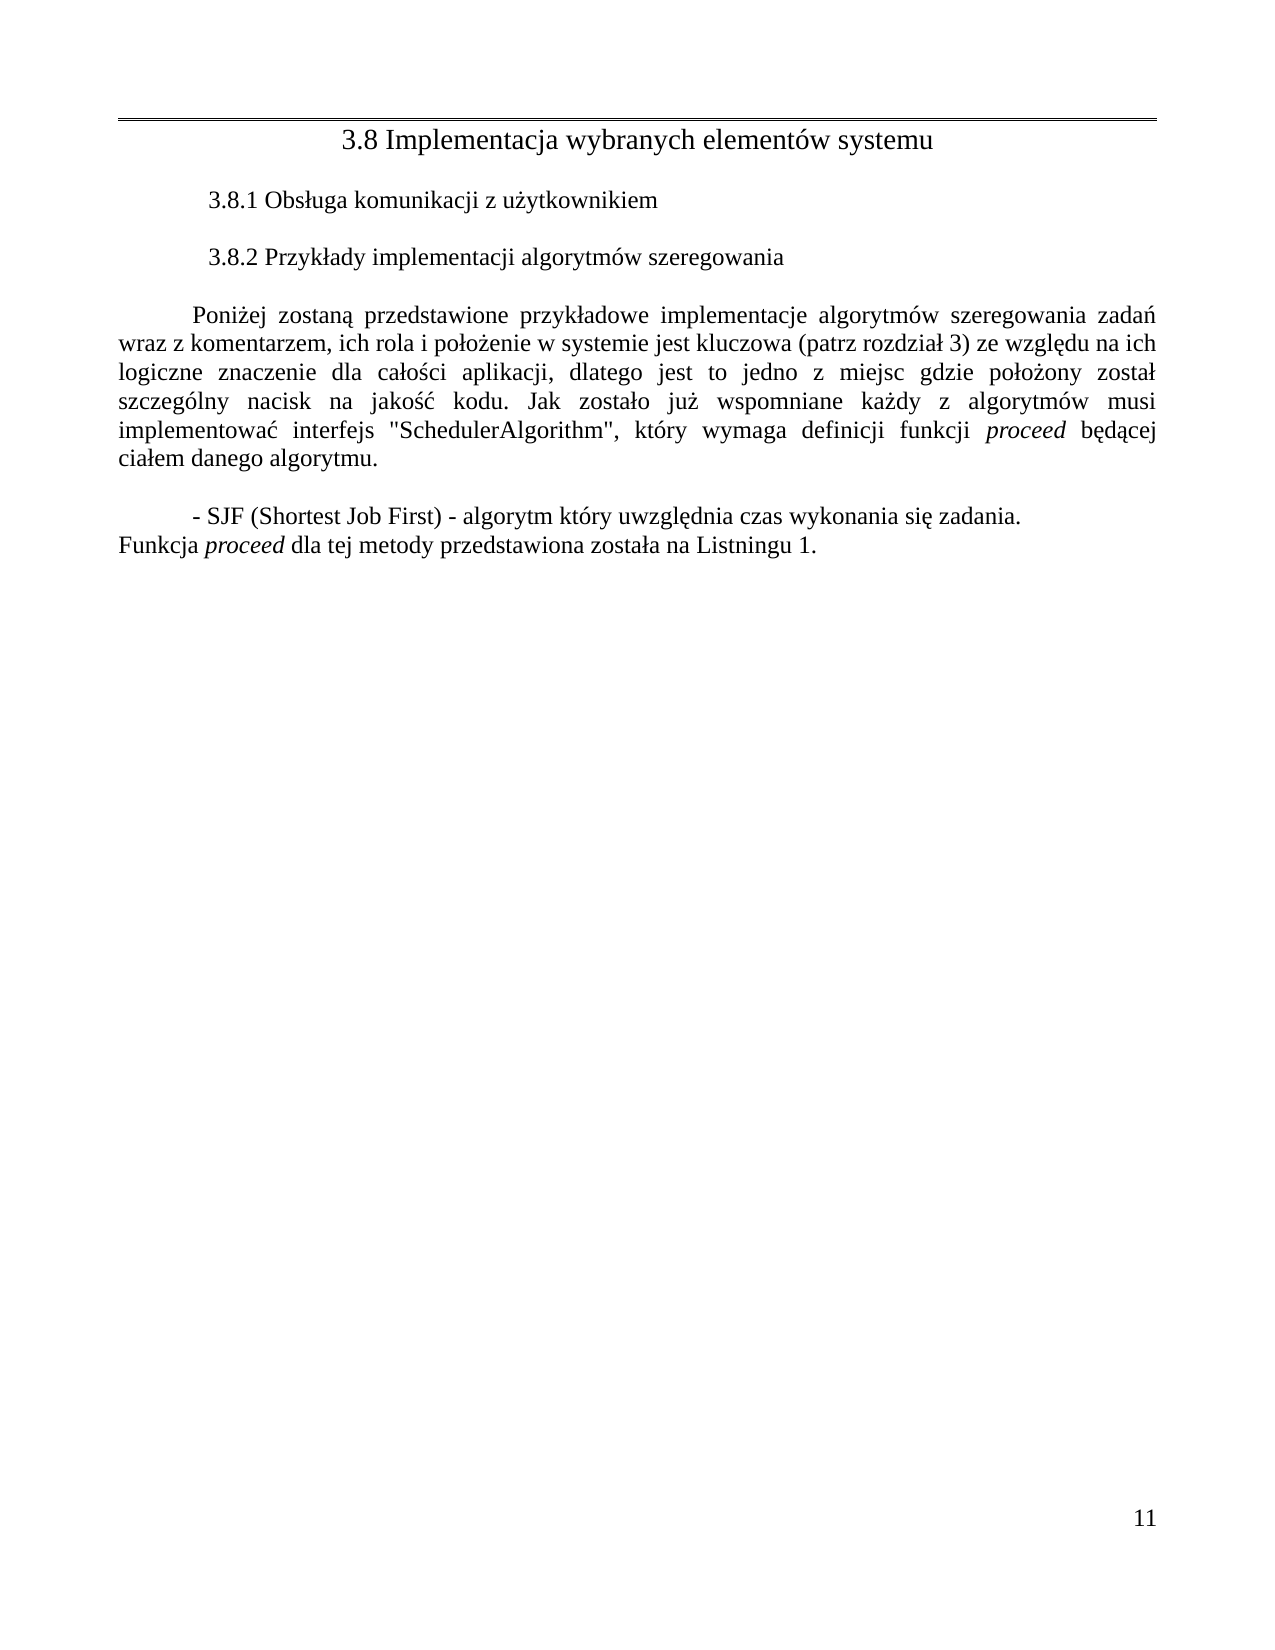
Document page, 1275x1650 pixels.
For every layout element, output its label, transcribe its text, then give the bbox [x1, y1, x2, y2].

text Funkcja proceed dla tej metody przedstawiona została na Listningu 1. [118, 530, 1157, 558]
text - SJF (Shortest Job First) - algorytm który uwzględnia czas wykonania się zadania. [118, 501, 1157, 530]
subtitle 3.8.2 Przykłady implementacji algorytmów szeregowania [118, 242, 1157, 271]
subtitle 3.8 Implementacja wybranych elementów systemu [118, 121, 1157, 156]
subtitle 3.8.1 Obsługa komunikacji z użytkownikiem [118, 185, 1157, 213]
text Poniżej zostaną przedstawione przykładowe implementacje algorytmów szeregowania zadań wraz z komentarzem, ich rola i położenie w systemie jest kluczowa (patrz rozdział 3) ze względu na ich logiczne znaczenie dla całości aplikacji, dlatego jest to jedno z miejsc gdzie położony został szczególny nacisk na jakość kodu. Jak zostało już wspomniane każdy z algorytmów musi implementować interfejs "SchedulerAlgorithm", który wymaga definicji funkcji proceed będącej ciałem danego algorytmu. [118, 300, 1157, 472]
